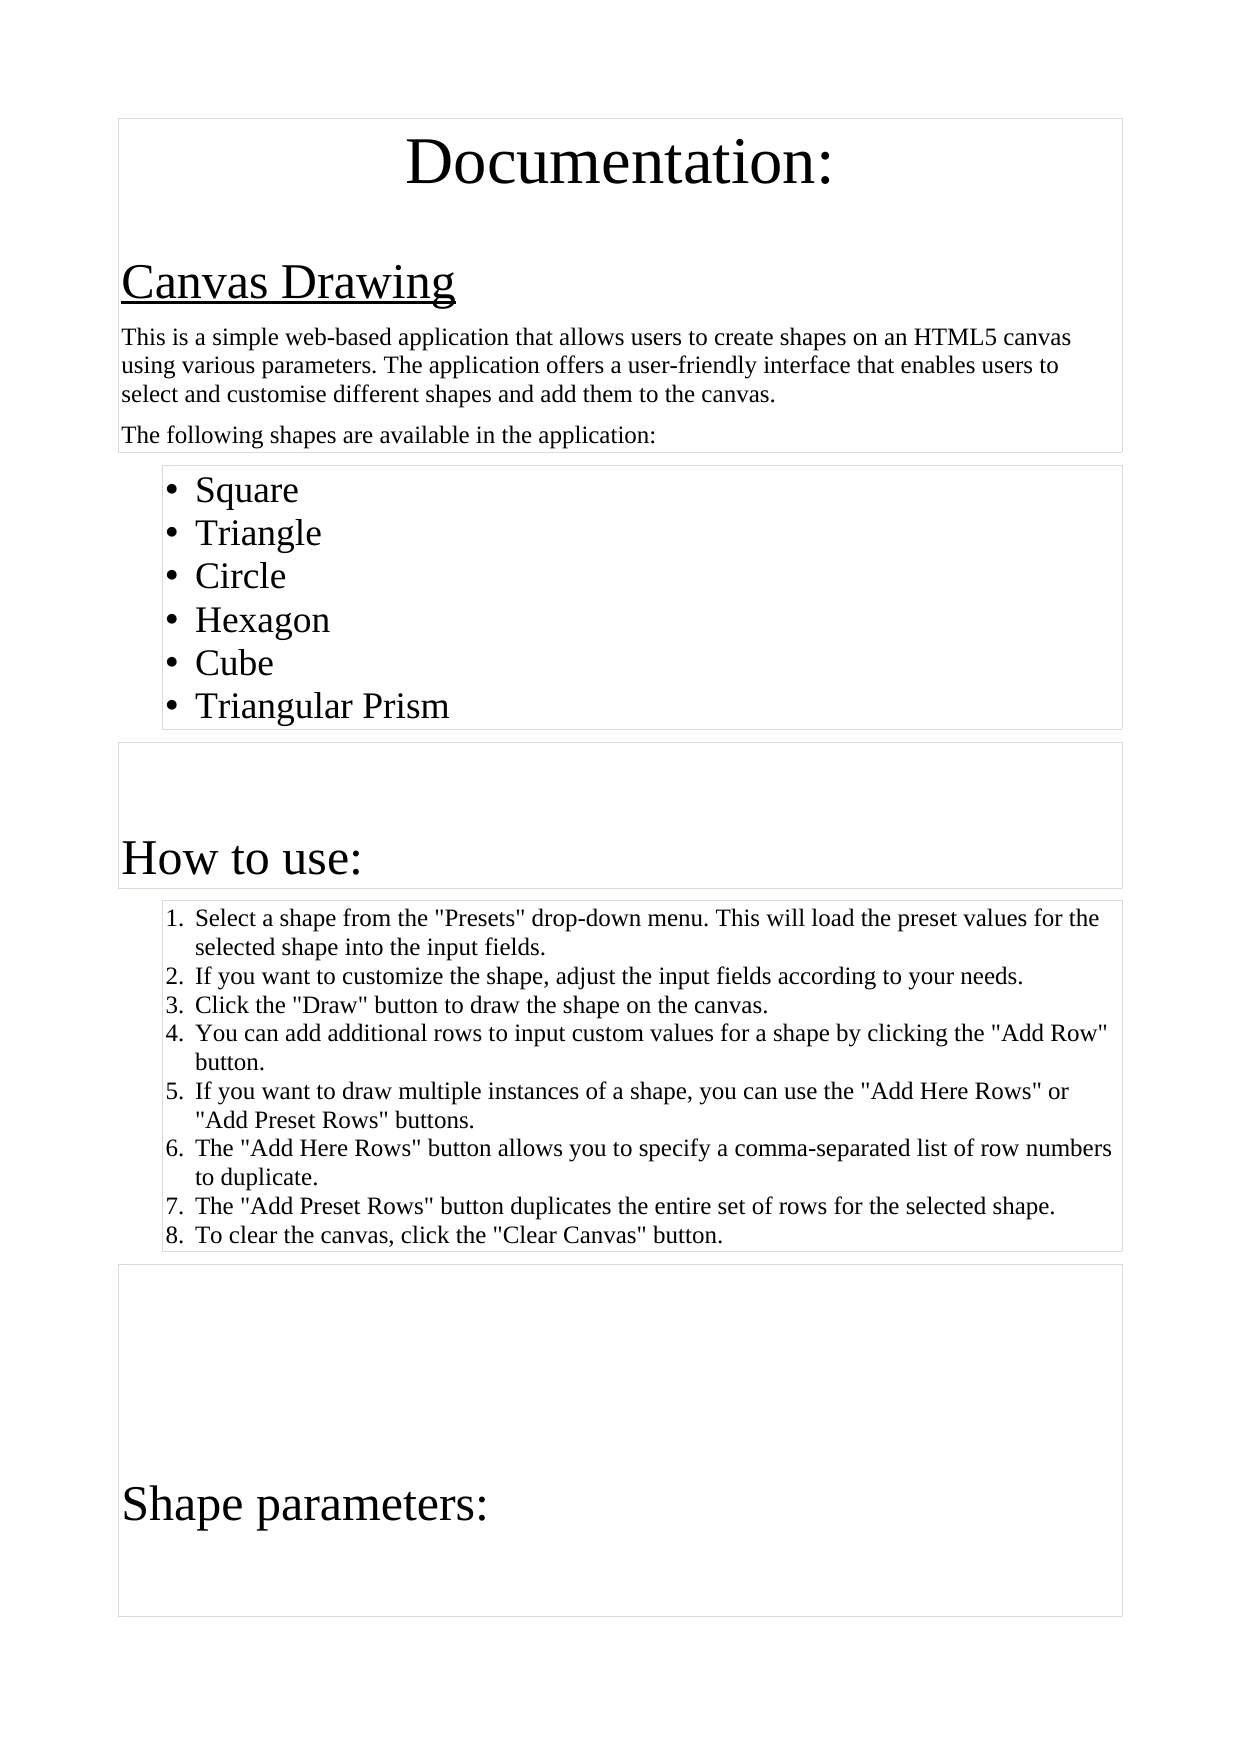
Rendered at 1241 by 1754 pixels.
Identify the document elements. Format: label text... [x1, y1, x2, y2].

list The "Add Here Rows" button allows you to specify a comma-separated list of row numbers to duplicate. [163, 1130, 1122, 1188]
text How to use: [119, 824, 1122, 888]
list You can add additional rows to input custom values for a shape by clicking the "Add Row" button. [163, 1015, 1122, 1073]
list Square [163, 466, 1122, 508]
list Circle [163, 551, 1122, 594]
list Triangular Prism [163, 680, 1122, 729]
list Triangle [163, 508, 1122, 551]
list Hexagon [163, 594, 1122, 637]
text Canvas Drawing [119, 248, 1122, 309]
list If you want to draw multiple instances of a shape, you can use the "Add Here Rows" or "Add Preset Rows" buttons. [163, 1073, 1122, 1130]
list To clear the canvas, click the "Clear Canvas" button. [163, 1217, 1122, 1251]
list Cube [163, 637, 1122, 680]
list Click the "Draw" button to draw the shape on the canvas. [163, 987, 1122, 1015]
list Select a shape from the "Presets" drop-down menu. This will load the preset values for the selected shape into the input fields. [163, 901, 1122, 958]
list The "Add Preset Rows" button duplicates the entire set of rows for the selected shape. [163, 1188, 1122, 1217]
text Shape parameters: [119, 1470, 1122, 1531]
text The following shapes are available in the application: [119, 417, 1122, 452]
text Documentation: [119, 119, 1122, 198]
list If you want to customize the shape, adjust the input fields according to your needs. [163, 958, 1122, 987]
text This is a simple web-based application that allows users to create shapes on an HTML5 canvas using various parameters. The application offers a user-friendly interface that enables users to select and customise different shapes and add them to the canvas. [119, 318, 1122, 408]
